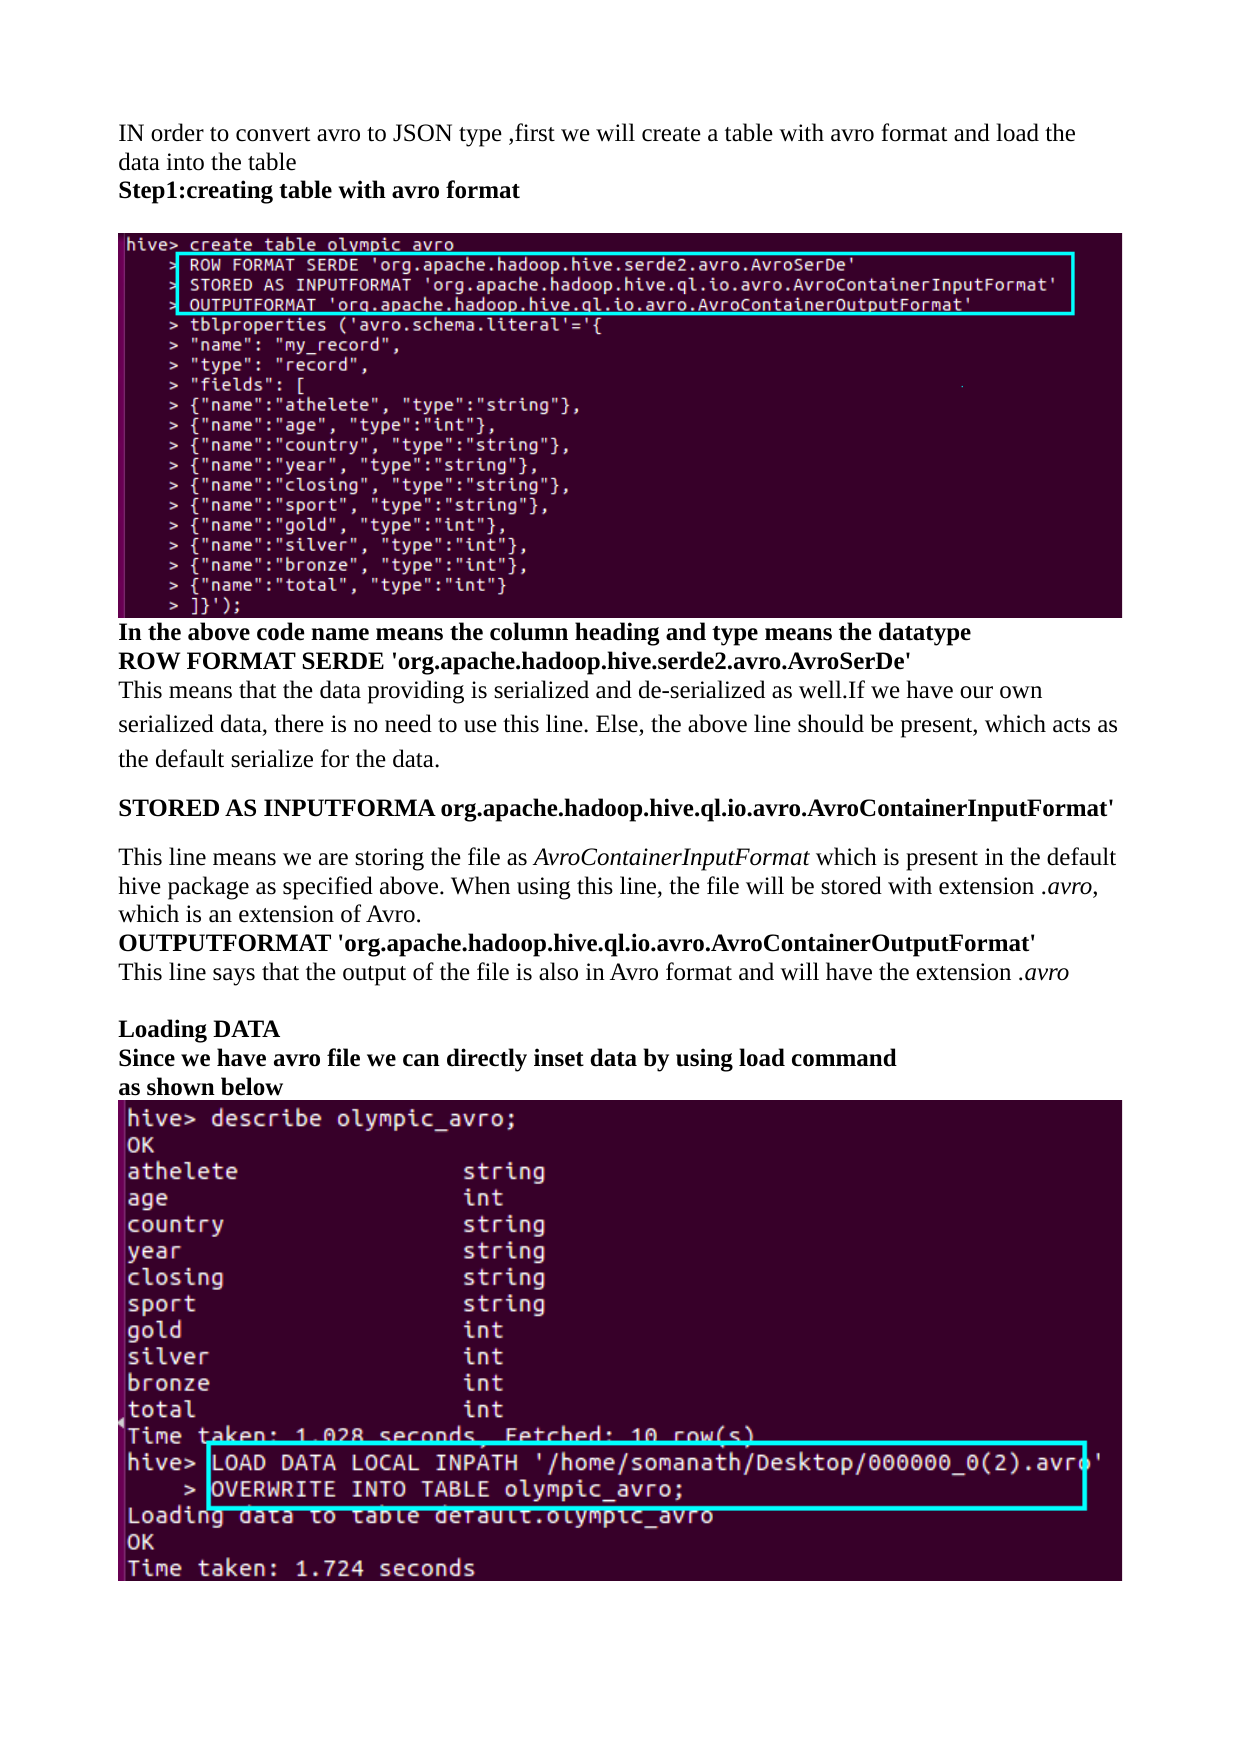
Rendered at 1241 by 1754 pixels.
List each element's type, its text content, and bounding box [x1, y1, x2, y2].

text This means that the data providing is serialized and de-serialized as well.If we have our own serialized data, there is no need to use this line. Else, the above line should be present, which acts as the default serialize for the data. [118, 675, 1122, 773]
text Step1:creating table with avro format [118, 176, 1122, 204]
text In the above code name means the column heading and type means the datatype [118, 618, 1122, 646]
picture [118, 233, 1123, 618]
text STORED AS INPUTFORMA org.apache.hadoop.hive.ql.io.avro.AvroContainerInputFormat' [118, 793, 1122, 822]
picture [118, 1100, 1123, 1581]
text Since we have avro file we can directly inset data by using load command [118, 1043, 1122, 1072]
text Loading DATA [118, 1014, 1122, 1043]
text as shown below [118, 1072, 1122, 1100]
text This line says that the output of the file is also in Avro format and will have the extension .avro [118, 957, 1122, 986]
text ROW FORMAT SERDE 'org.apache.hadoop.hive.serde2.avro.AvroSerDe' [118, 646, 1122, 675]
text This line means we are storing the file as AvroContainerInputFormat which is present in the default hive package as specified above. When using this line, the file will be stored with extension .avro, which is an extension of Avro. [118, 842, 1122, 928]
text OUTPUTFORMAT 'org.apache.hadoop.hive.ql.io.avro.AvroContainerOutputFormat' [118, 928, 1122, 957]
text IN order to convert avro to JSON type ,first we will create a table with avro format and load the data into the table [118, 118, 1122, 176]
